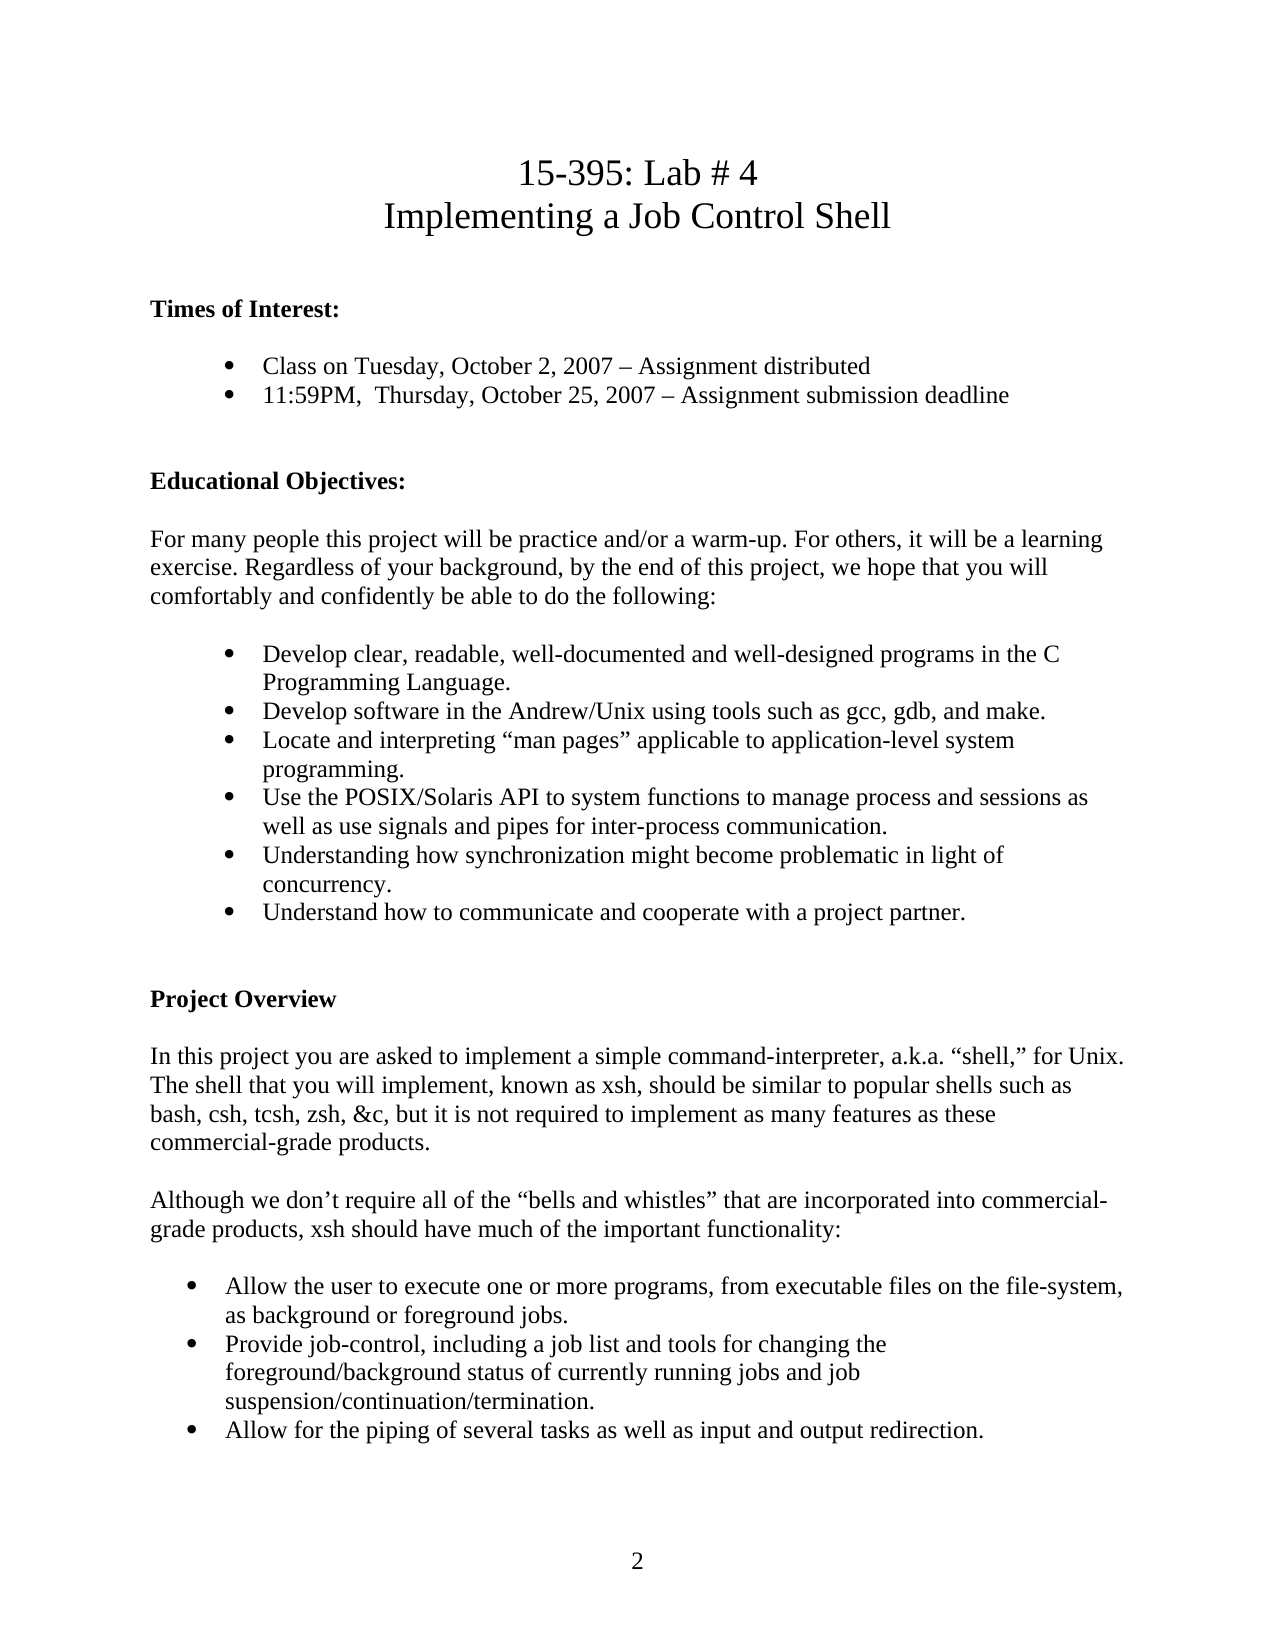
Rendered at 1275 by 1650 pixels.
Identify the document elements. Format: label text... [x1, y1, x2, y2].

list 11:59PM, Thursday, October 25, 2007 – Assignment submission deadline [225, 380, 1125, 409]
text Project Overview [150, 984, 1125, 1012]
list Use the POSIX/Solaris API to system functions to manage process and sessions as well as use signals and pipes for inter-process communication. [225, 782, 1125, 840]
text 15-395: Lab # 4 [150, 150, 1125, 193]
list Allow for the piping of several tasks as well as input and output redirection. [187, 1415, 1125, 1444]
list Locate and interpreting “man pages” applicable to application-level system programming. [225, 725, 1125, 782]
list Develop clear, readable, well-documented and well-designed programs in the C Programming Language. [225, 639, 1125, 696]
list Allow the user to execute one or more programs, from executable files on the file-system, as background or foreground jobs. [187, 1271, 1125, 1329]
list Develop software in the Andrew/Unix using tools such as gcc, gdb, and make. [225, 696, 1125, 725]
list Understanding how synchronization might become problematic in light of concurrency. [225, 840, 1125, 897]
text For many people this project will be practice and/or a warm-up. For others, it will be a learning exercise. Regardless of your background, by the end of this project, we hope that you will comfortably and confidently be able to do the following: [150, 524, 1125, 610]
text Times of Interest: [150, 294, 1125, 322]
text Although we don’t require all of the “bells and whistles” that are incorporated into commercial-grade products, xsh should have much of the important functionality: [150, 1185, 1125, 1242]
list Provide job-control, including a job list and tools for changing the foreground/background status of currently running jobs and job suspension/continuation/termination. [187, 1329, 1125, 1415]
list Class on Tuesday, October 2, 2007 – Assignment distributed [225, 351, 1125, 380]
list Understand how to communicate and cooperate with a project partner. [225, 897, 1125, 926]
text In this project you are asked to implement a simple command-interpreter, a.k.a. “shell,” for Unix. The shell that you will implement, known as xsh, should be similar to popular shells such as bash, csh, tcsh, zsh, &c, but it is not required to implement as many features as these commercial-grade products. [150, 1041, 1125, 1156]
text Implementing a Job Control Shell [150, 193, 1125, 236]
text Educational Objectives: [150, 437, 1125, 495]
